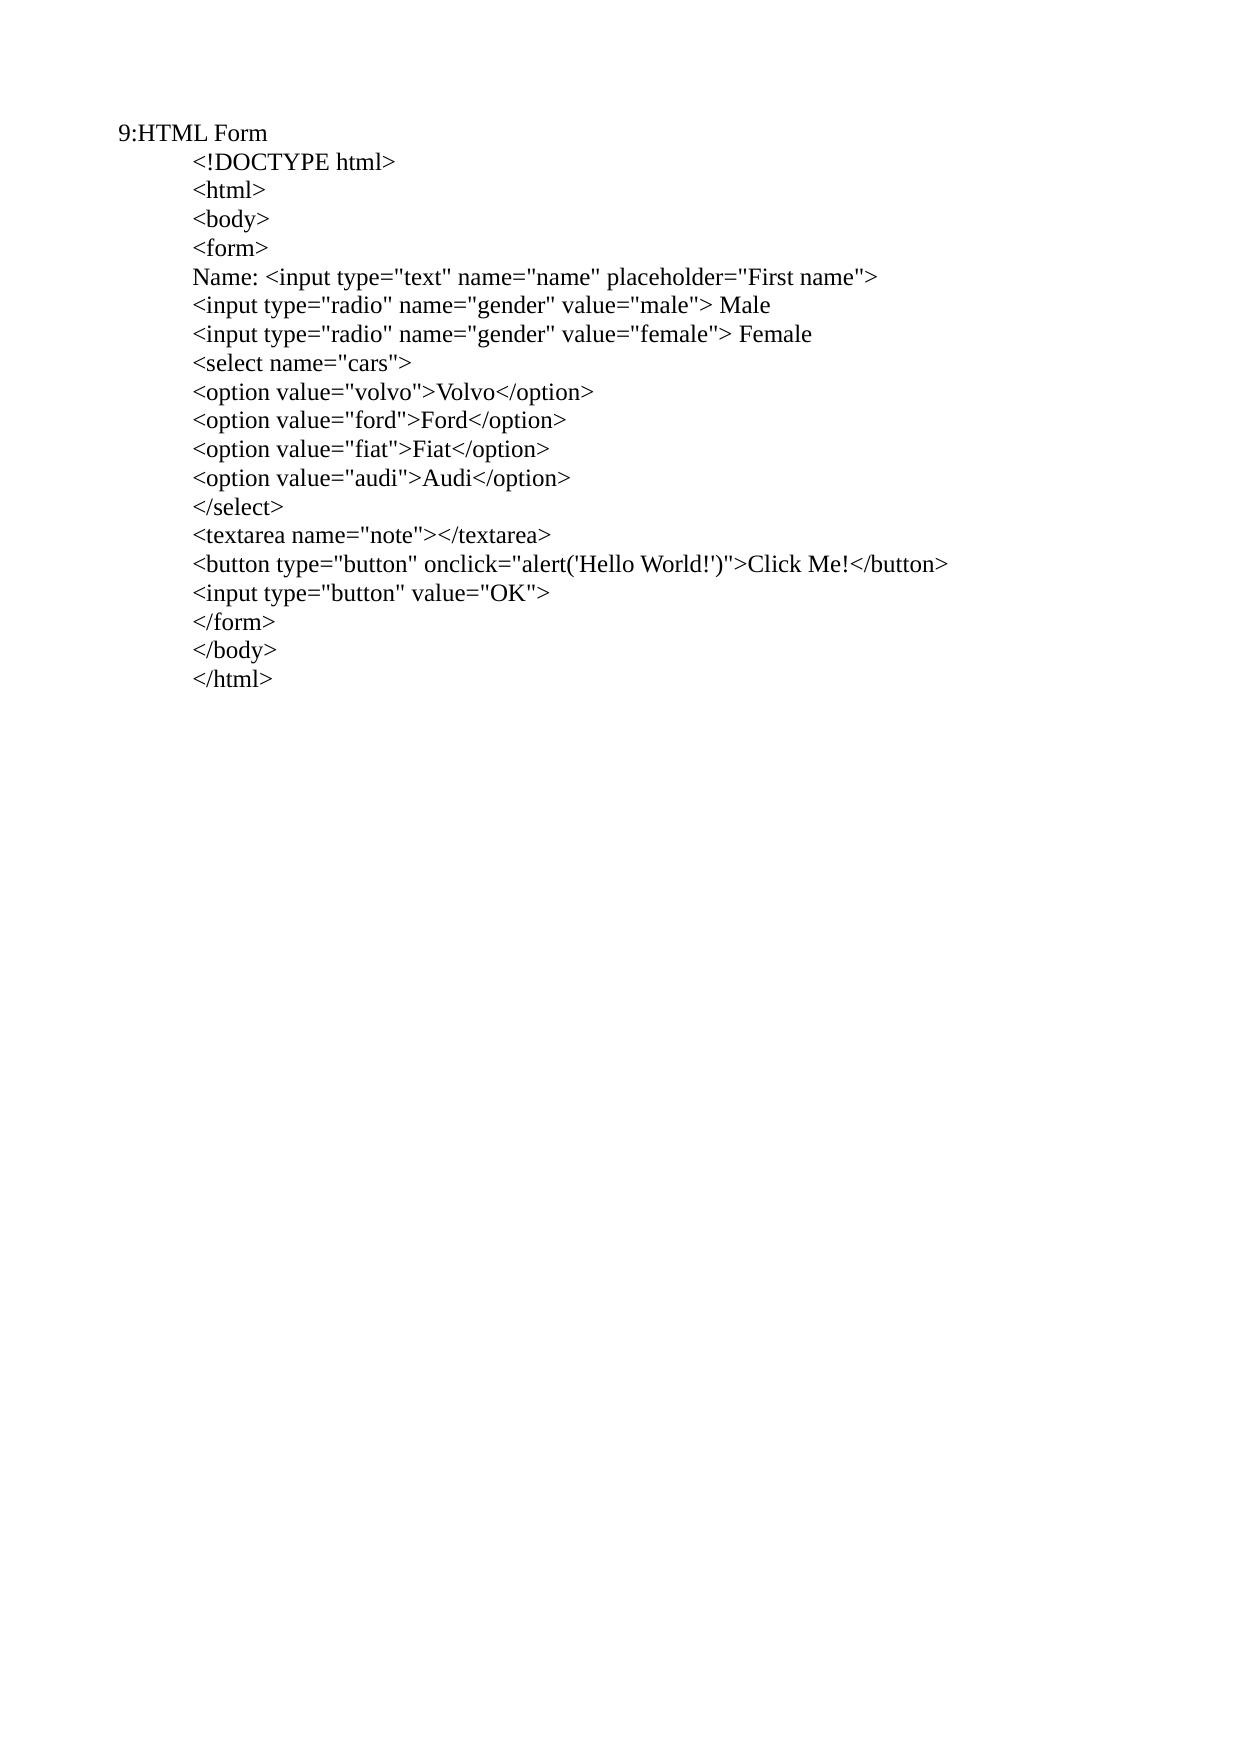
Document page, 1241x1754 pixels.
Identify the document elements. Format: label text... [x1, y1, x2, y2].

text <option value="volvo">Volvo</option> [118, 377, 1122, 406]
text <button type="button" onclick="alert('Hello World!')">Click Me!</button> [118, 549, 1122, 578]
text </body> [118, 636, 1122, 664]
text <select name="cars"> [118, 348, 1122, 377]
text <input type="radio" name="gender" value="male"> Male [118, 291, 1122, 319]
text Name: <input type="text" name="name" placeholder="First name"> [118, 262, 1122, 291]
text <option value="fiat">Fiat</option> [118, 434, 1122, 463]
text 9:HTML Form [118, 118, 1122, 147]
text <option value="audi">Audi</option> [118, 463, 1122, 492]
text <input type="radio" name="gender" value="female"> Female [118, 319, 1122, 348]
text </form> [118, 607, 1122, 636]
text <body> [118, 204, 1122, 233]
text </html> [118, 664, 1122, 693]
text </select> [118, 492, 1122, 521]
text <html> [118, 176, 1122, 204]
text <!DOCTYPE html> [118, 147, 1122, 176]
text <option value="ford">Ford</option> [118, 406, 1122, 434]
text <textarea name="note"></textarea> [118, 521, 1122, 549]
text <form> [118, 233, 1122, 262]
text <input type="button" value="OK"> [118, 578, 1122, 607]
